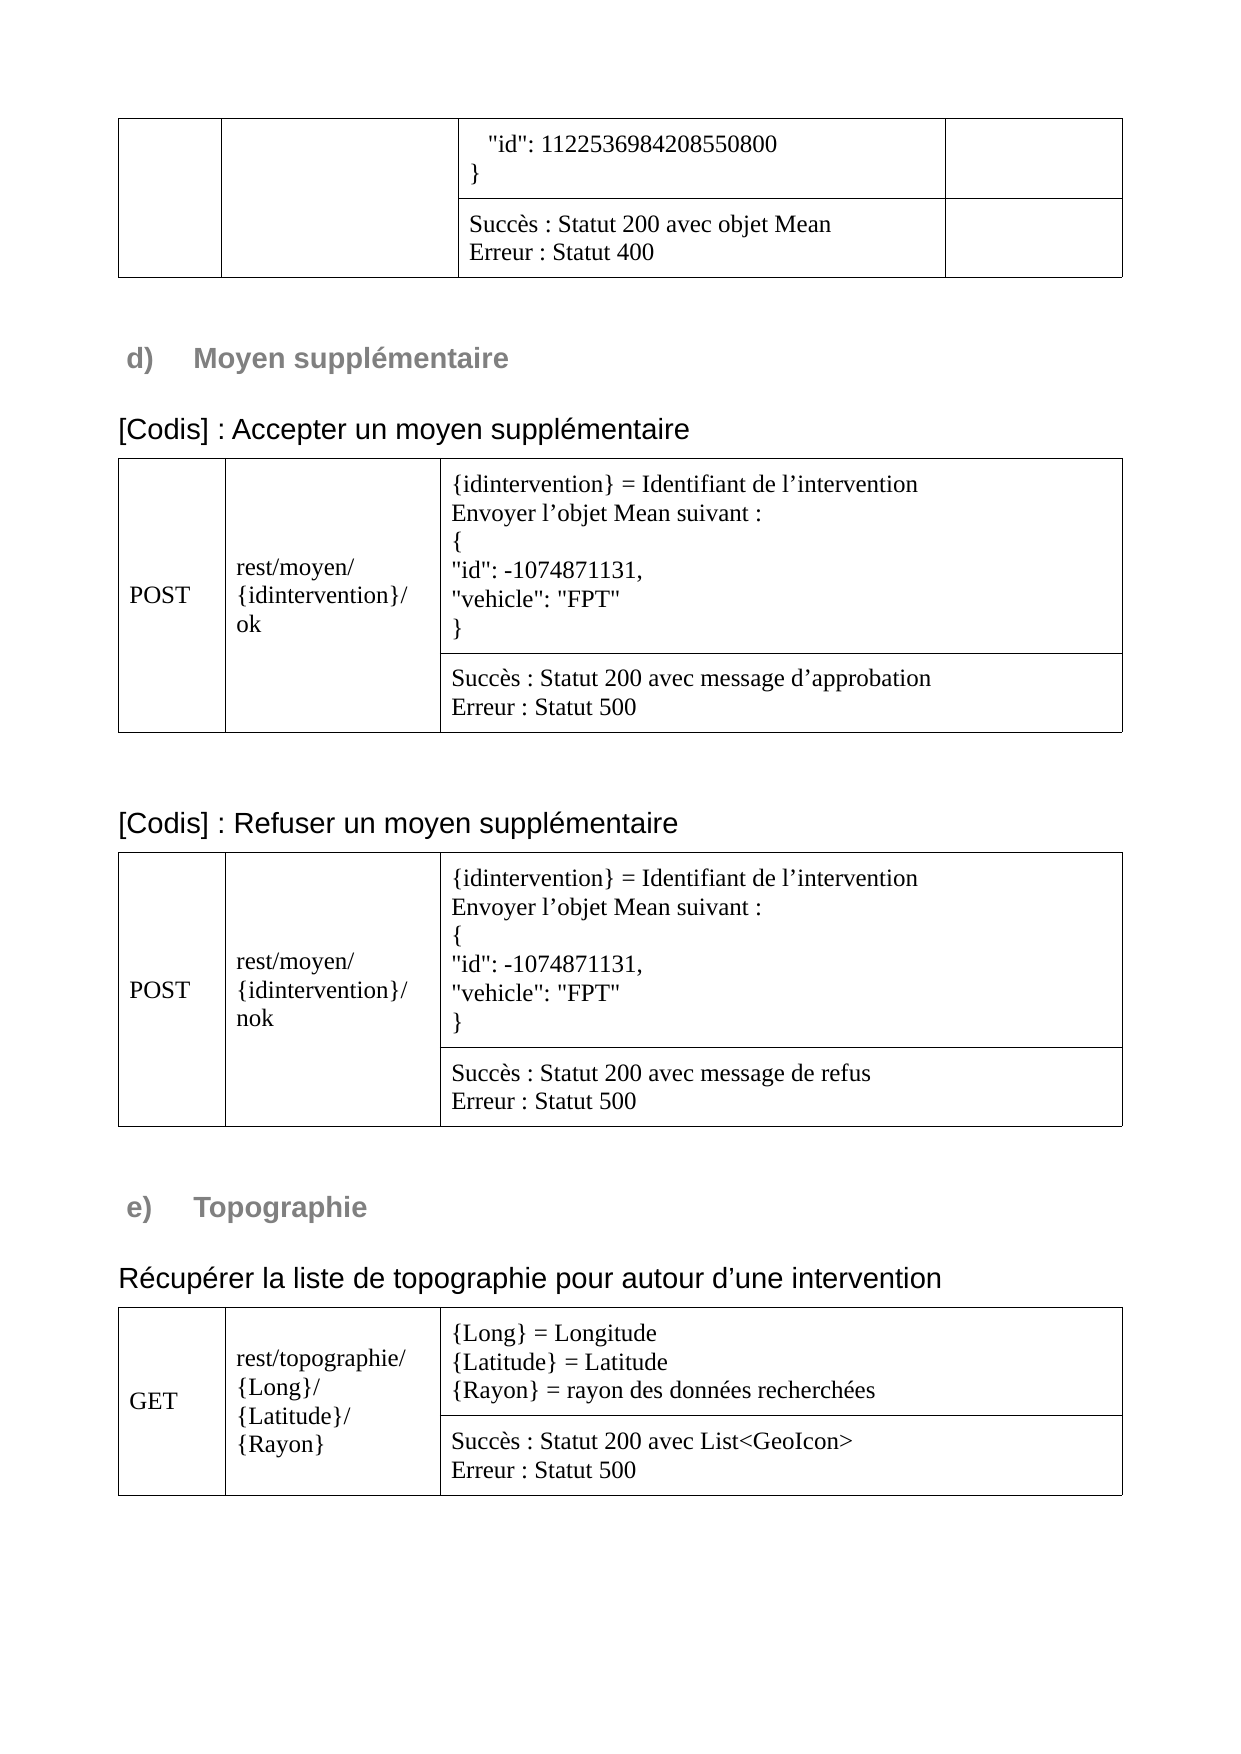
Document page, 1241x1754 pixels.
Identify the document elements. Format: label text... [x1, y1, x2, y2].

table_header {Long} = Longitude {Latitude} = Latitude {Rayon} = rayon des données recherchées [441, 1308, 1122, 1415]
subtitle [Codis] : Refuser un moyen supplémentaire [118, 806, 1122, 839]
table_header [119, 119, 221, 277]
subtitle Récupérer la liste de topographie pour autour d’une intervention [118, 1261, 1122, 1294]
table_cell Succès : Statut 200 avec List<GeoIcon> Erreur : Statut 500 [441, 1416, 1122, 1494]
table_header {idintervention} = Identifiant de l’intervention Envoyer l’objet Mean suivant : { "id": -1074871131, "vehicle": "FPT" } [441, 853, 1122, 1047]
table_header [946, 119, 1122, 198]
table_header GET [119, 1308, 225, 1494]
table_header POST [119, 853, 225, 1126]
table_header rest/moyen/{idintervention}/ ok [226, 459, 440, 732]
table_cell Succès : Statut 200 avec objet Mean Erreur : Statut 400 [459, 199, 945, 277]
table_header [222, 119, 458, 277]
subtitle [Codis] : Accepter un moyen supplémentaire [118, 412, 1122, 445]
subtitle Moyen supplémentaire [118, 341, 1122, 374]
subtitle Topographie [118, 1190, 1122, 1223]
table_header {idintervention} = Identifiant de l’intervention Envoyer l’objet Mean suivant : { "id": -1074871131, "vehicle": "FPT" } [441, 459, 1122, 652]
table_cell [946, 199, 1122, 277]
table_cell Succès : Statut 200 avec message de refus Erreur : Statut 500 [441, 1048, 1122, 1126]
table_header POST [119, 459, 225, 732]
table_cell Succès : Statut 200 avec message d’approbation Erreur : Statut 500 [441, 654, 1122, 732]
table_header "id": 1122536984208550800 } [459, 119, 945, 198]
table_header rest/topographie/{Long}/{Latitude}/{Rayon} [226, 1308, 440, 1494]
table_header rest/moyen/{idintervention}/nok [226, 853, 440, 1126]
